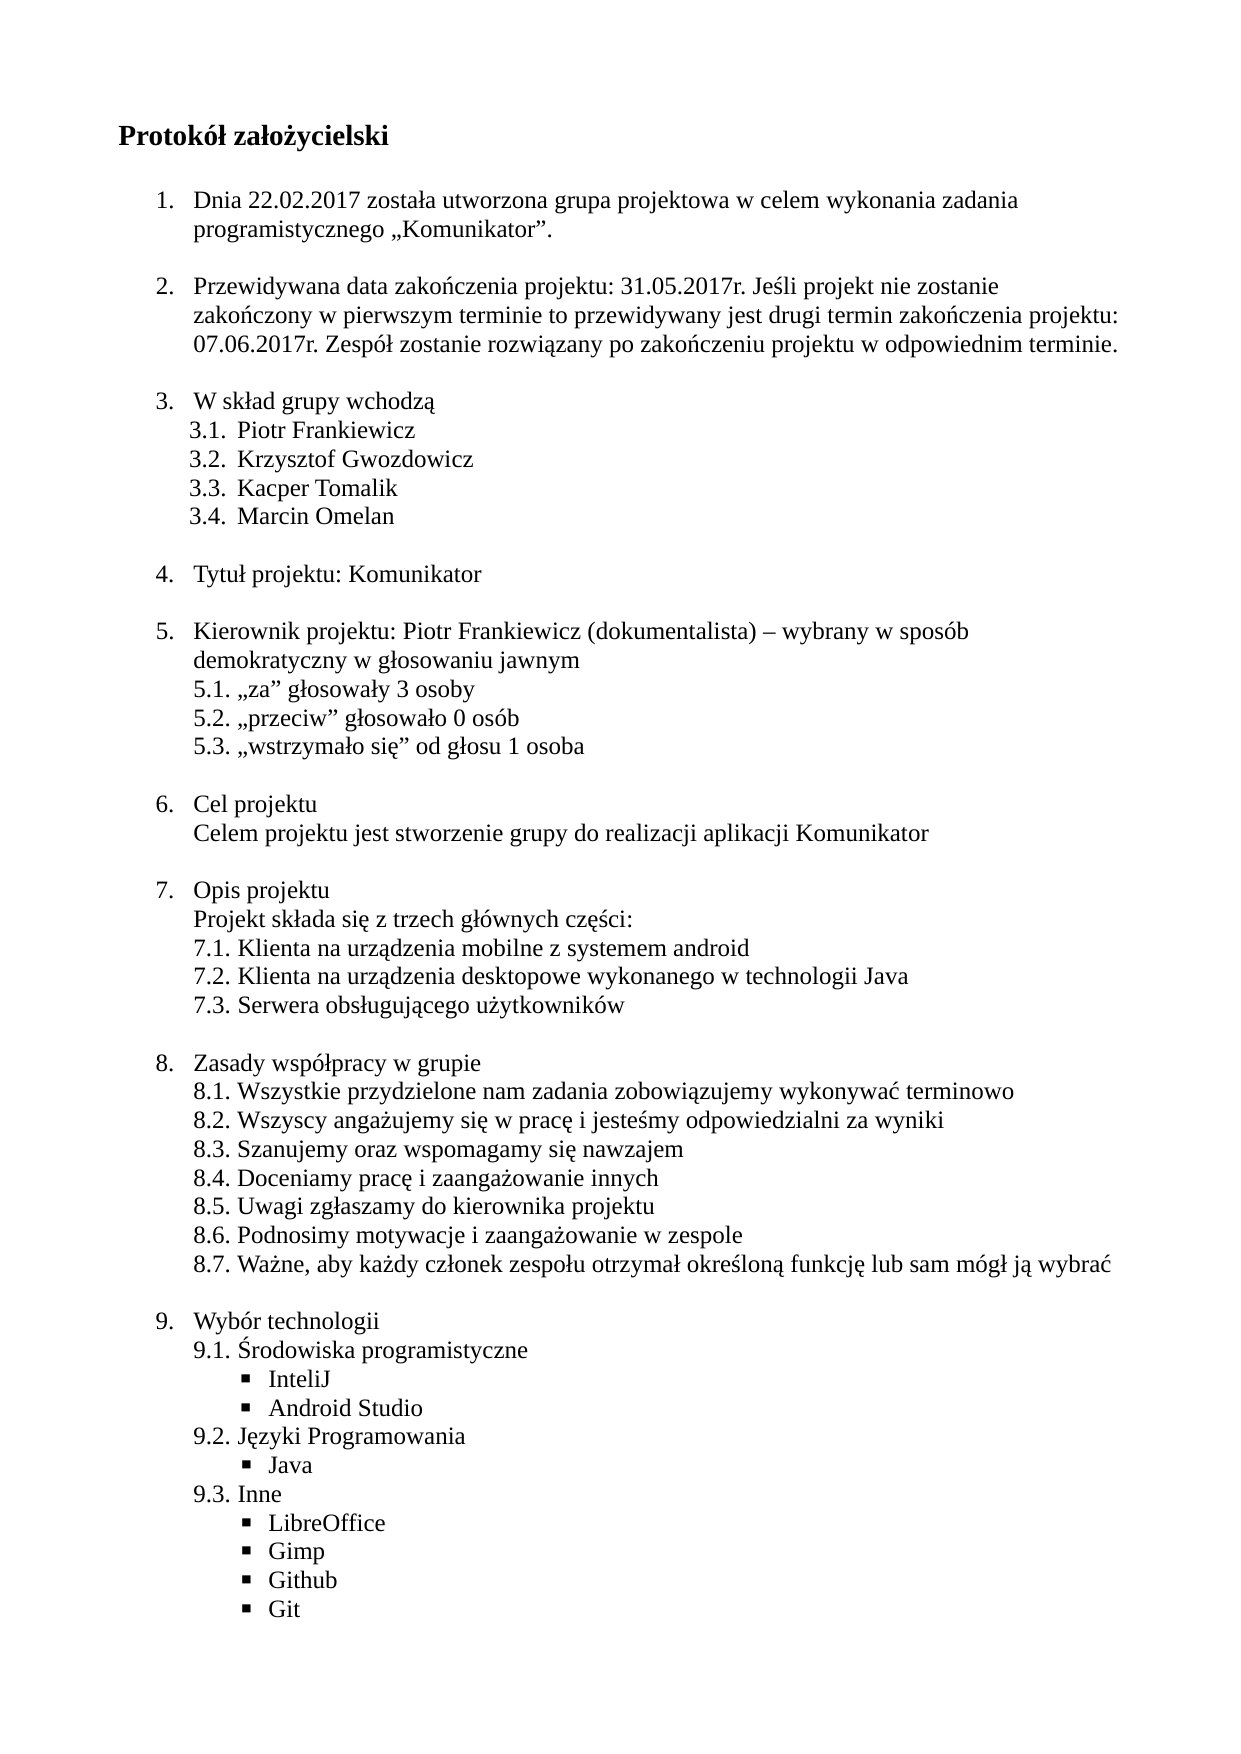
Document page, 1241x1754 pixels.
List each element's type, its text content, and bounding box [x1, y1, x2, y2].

list Android Studio [230, 1393, 1122, 1421]
list Doceniamy pracę i zaangażowanie innych [193, 1163, 1122, 1191]
list Uwagi zgłaszamy do kierownika projektu [193, 1191, 1122, 1220]
list Marcin Omelan [189, 501, 1122, 530]
list Kierownik projektu: Piotr Frankiewicz (dokumentalista) – wybrany w sposób demokratyczny w głosowaniu jawnym [156, 616, 1122, 674]
list Inne [193, 1479, 1122, 1508]
list Projekt składa się z trzech głównych części: [156, 904, 1122, 933]
list Środowiska programistyczne [193, 1335, 1122, 1364]
list „przeciw” głosowało 0 osób [193, 703, 1122, 731]
list Przewidywana data zakończenia projektu: 31.05.2017r. Jeśli projekt nie zostanie zakończony w pierwszym terminie to przewidywany jest drugi termin zakończenia projektu: 07.06.2017r. Zespół zostanie rozwiązany po zakończeniu projektu w odpowiednim terminie. [156, 271, 1122, 358]
list Celem projektu jest stworzenie grupy do realizacji aplikacji Komunikator [155, 818, 1122, 846]
list Piotr Frankiewicz [189, 415, 1122, 444]
list Wybór technologii [155, 1306, 1122, 1335]
list Wszyscy angażujemy się w pracę i jesteśmy odpowiedzialni za wyniki [193, 1105, 1122, 1134]
list Gimp [231, 1536, 1122, 1565]
list „wstrzymało się” od głosu 1 osoba [193, 731, 1122, 760]
list Klienta na urządzenia desktopowe wykonanego w technologii Java [193, 961, 1122, 990]
text Protokół założycielski [118, 118, 1122, 152]
list Github [231, 1565, 1122, 1594]
list InteliJ [230, 1364, 1122, 1393]
list Opis projektu [155, 875, 1122, 904]
list Dnia 22.02.2017 została utworzona grupa projektowa w celem wykonania zadania programistycznego „Komunikator”. [156, 185, 1122, 243]
list Szanujemy oraz wspomagamy się nawzajem [193, 1134, 1122, 1163]
list Klienta na urządzenia mobilne z systemem android [193, 933, 1122, 961]
list Cel projektu [155, 789, 1122, 818]
list Git [231, 1594, 1122, 1623]
list Ważne, aby każdy członek zespołu otrzymał określoną funkcję lub sam mógł ją wybrać [193, 1249, 1122, 1278]
list Zasady współpracy w grupie [155, 1048, 1122, 1076]
list LibreOffice [231, 1508, 1122, 1536]
list Języki Programowania [193, 1421, 1122, 1450]
list Java [231, 1450, 1122, 1479]
list W skład grupy wchodzą [155, 386, 1122, 415]
list Wszystkie przydzielone nam zadania zobowiązujemy wykonywać terminowo [193, 1076, 1122, 1105]
list Podnosimy motywacje i zaangażowanie w zespole [193, 1220, 1122, 1249]
list Serwera obsługującego użytkowników [193, 990, 1122, 1019]
list „za” głosowały 3 osoby [193, 674, 1122, 703]
list Krzysztof Gwozdowicz [189, 444, 1122, 473]
list Tytuł projektu: Komunikator [155, 559, 1122, 588]
list Kacper Tomalik [189, 473, 1122, 501]
